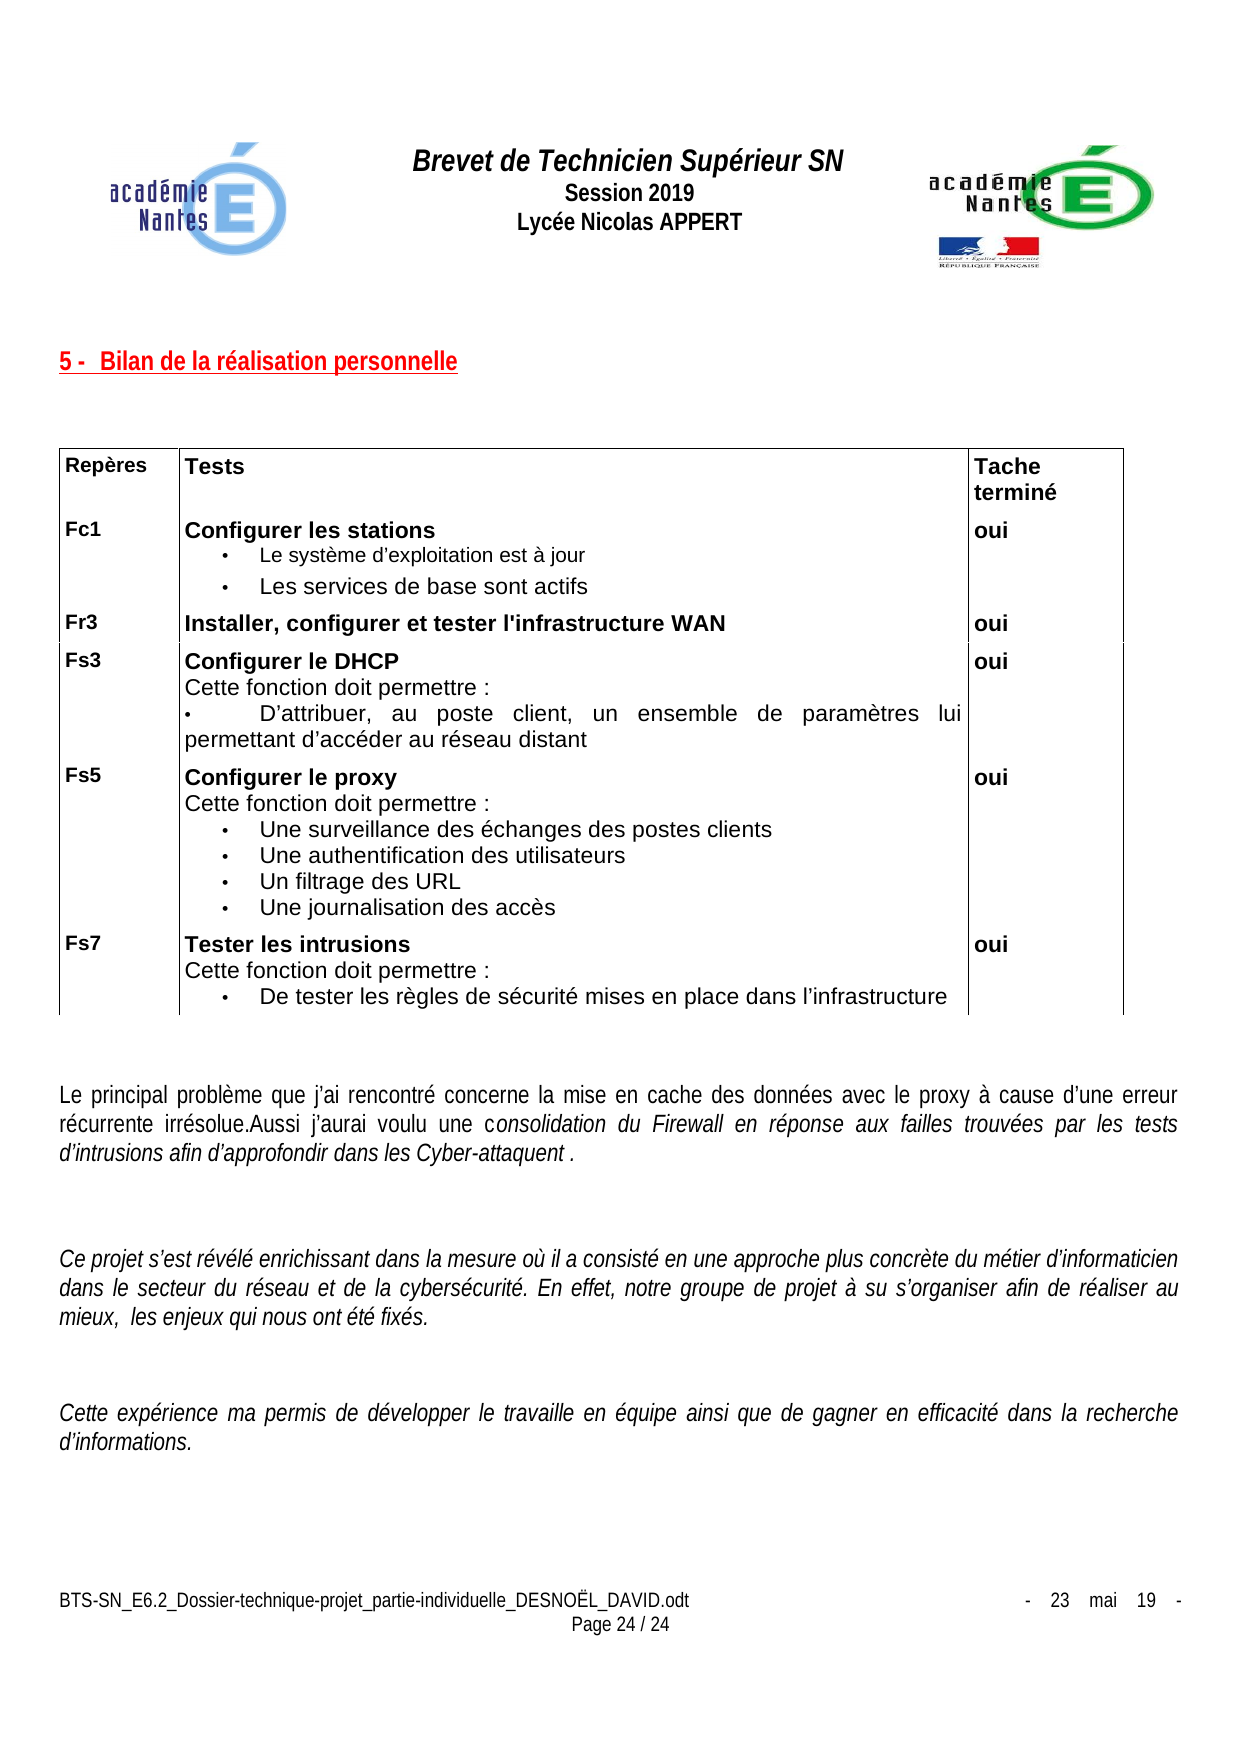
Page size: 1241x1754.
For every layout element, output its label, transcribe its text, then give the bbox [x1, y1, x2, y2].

table_header Tests [180, 449, 968, 511]
table_header Repères [60, 449, 178, 511]
table_cell Configurer les stations Le système d’exploitation est à jour Les services de base sont actifs [180, 511, 968, 605]
table_cell oui [969, 758, 1123, 926]
table_cell oui [969, 605, 1123, 642]
table_cell oui [969, 643, 1123, 758]
table_cell Configurer le proxy Cette fonction doit permettre : Une surveillance des échanges des postes clients Une authentification des utilisateurs Un filtrage des URL Une journalisation des accès [180, 758, 968, 926]
table_cell Fc1 [60, 511, 178, 605]
table_cell Tester les intrusions Cette fonction doit permettre : De tester les règles de sécurité mises en place dans l’infrastructure [180, 926, 968, 1015]
picture [929, 145, 1155, 268]
table_cell Fs7 [60, 926, 178, 1015]
table_cell Fr3 [60, 605, 178, 642]
table_cell Installer, configurer et tester l'infrastructure WAN [180, 605, 968, 642]
table_cell Fs3 [60, 643, 178, 758]
picture [110, 142, 287, 256]
text Cette expérience ma permis de développer le travaille en équipe ainsi que de gagner en efficacité dans la recherche d’informations. [59, 1398, 1181, 1456]
table_cell Fs5 [60, 758, 178, 926]
text Le principal problème que j’ai rencontré concerne la mise en cache des données avec le proxy à cause d’une erreur récurrente irrésolue.Aussi j’aurai voulu une consolidation du Firewall en réponse aux failles trouvées par les tests d’intrusions afin d’approfondir dans les Cyber-attaquent . [59, 1080, 1181, 1167]
text Ce projet s’est révélé enrichissant dans la mesure où il a consisté en une approche plus concrète du métier d’informaticien dans le secteur du réseau et de la cybersécurité. En effet, notre groupe de projet à su s’organiser afin de réaliser au mieux, les enjeux qui nous ont été fixés. [59, 1244, 1181, 1331]
table_cell oui [969, 926, 1123, 1015]
subtitle Bilan de la réalisation personnelle [59, 345, 1181, 376]
table_header Tache terminé [969, 449, 1123, 511]
table_cell Configurer le DHCP Cette fonction doit permettre : D’attribuer, au poste client, un ensemble de paramètres lui permettant d’accéder au réseau distant [180, 643, 968, 758]
table_cell oui [969, 511, 1123, 605]
